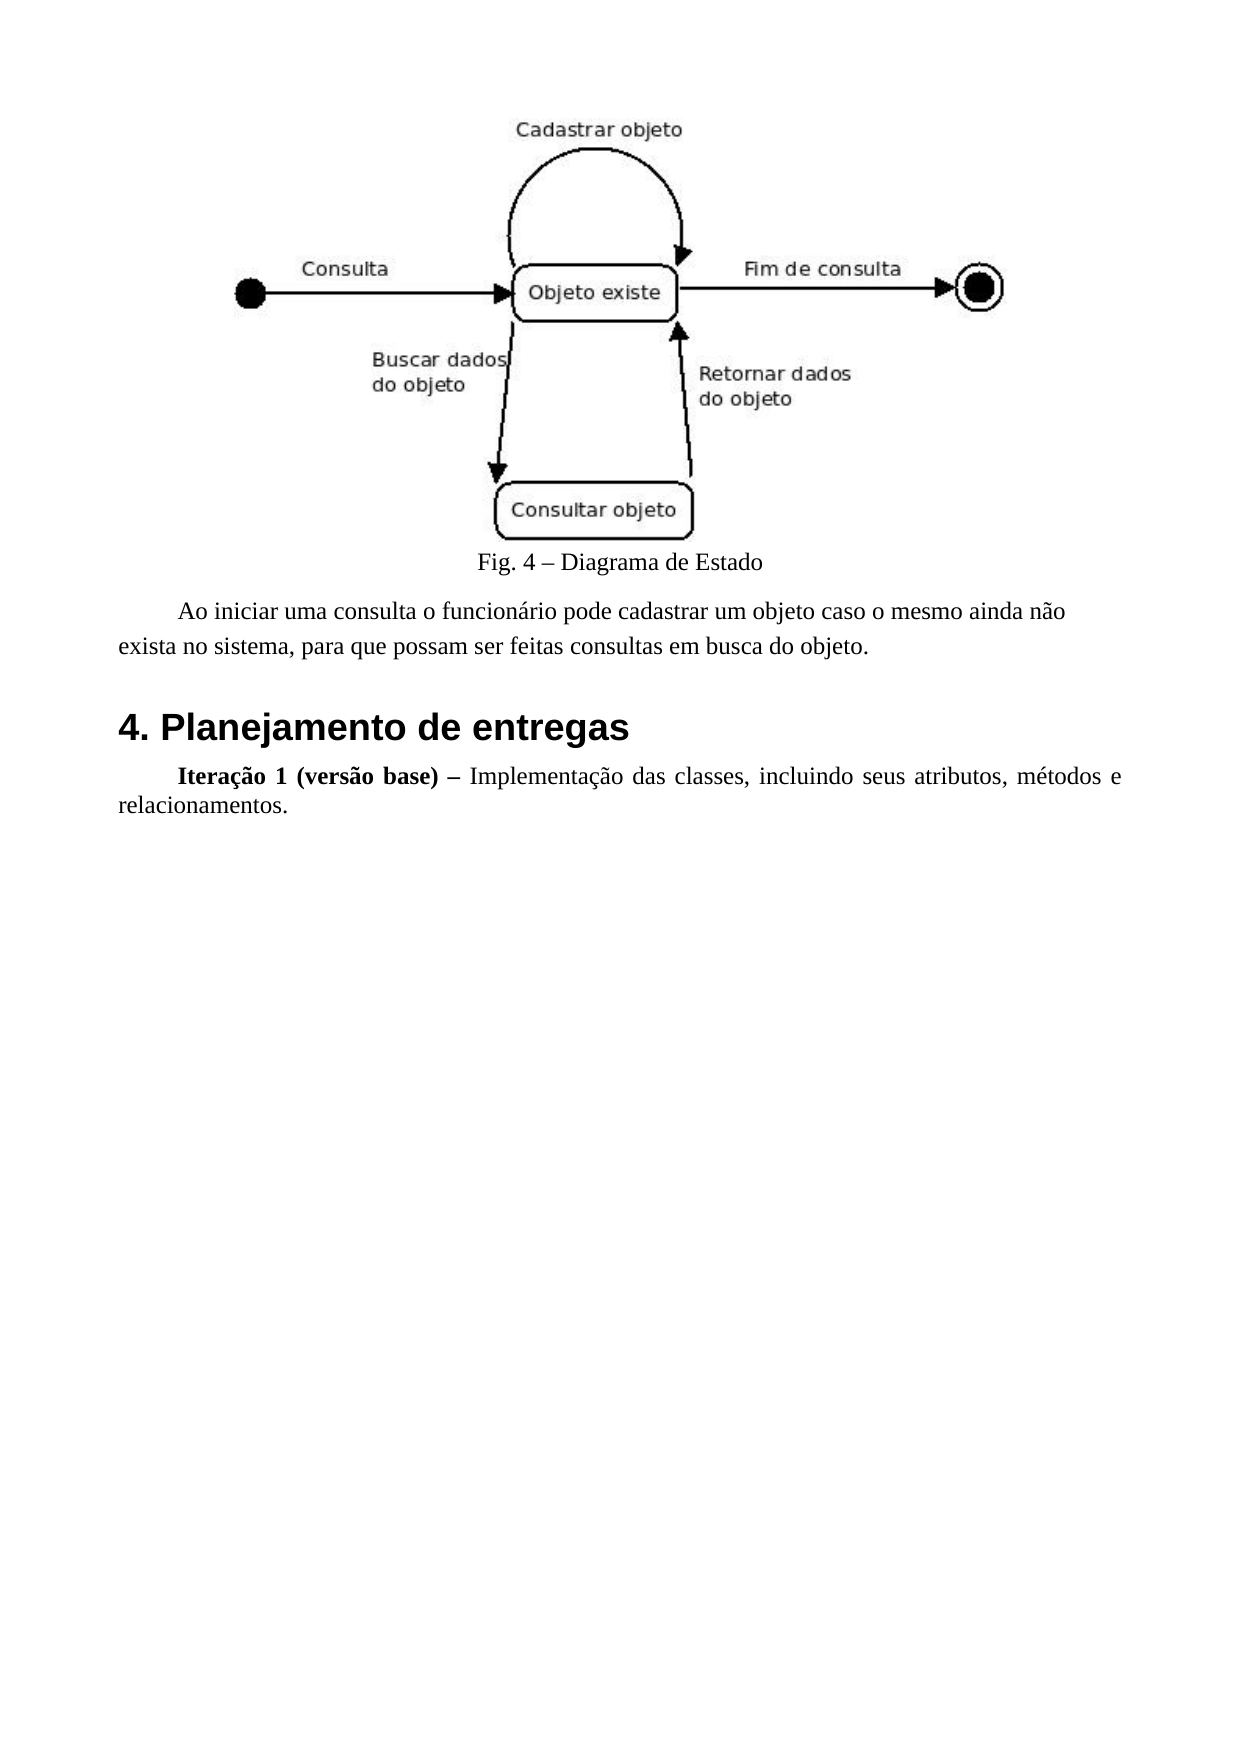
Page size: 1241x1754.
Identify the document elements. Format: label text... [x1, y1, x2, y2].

picture [233, 118, 1007, 542]
subtitle 4. Planejamento de entregas [118, 705, 1122, 748]
text Fig. 4 – Diagrama de Estado [118, 118, 1122, 576]
text Iteração 1 (versão base) – Implementação das classes, incluindo seus atributos, métodos e relacionamentos. [118, 761, 1122, 818]
text Ao iniciar uma consulta o funcionário pode cadastrar um objeto caso o mesmo ainda não exista no sistema, para que possam ser feitas consultas em busca do objeto. [118, 596, 1122, 659]
